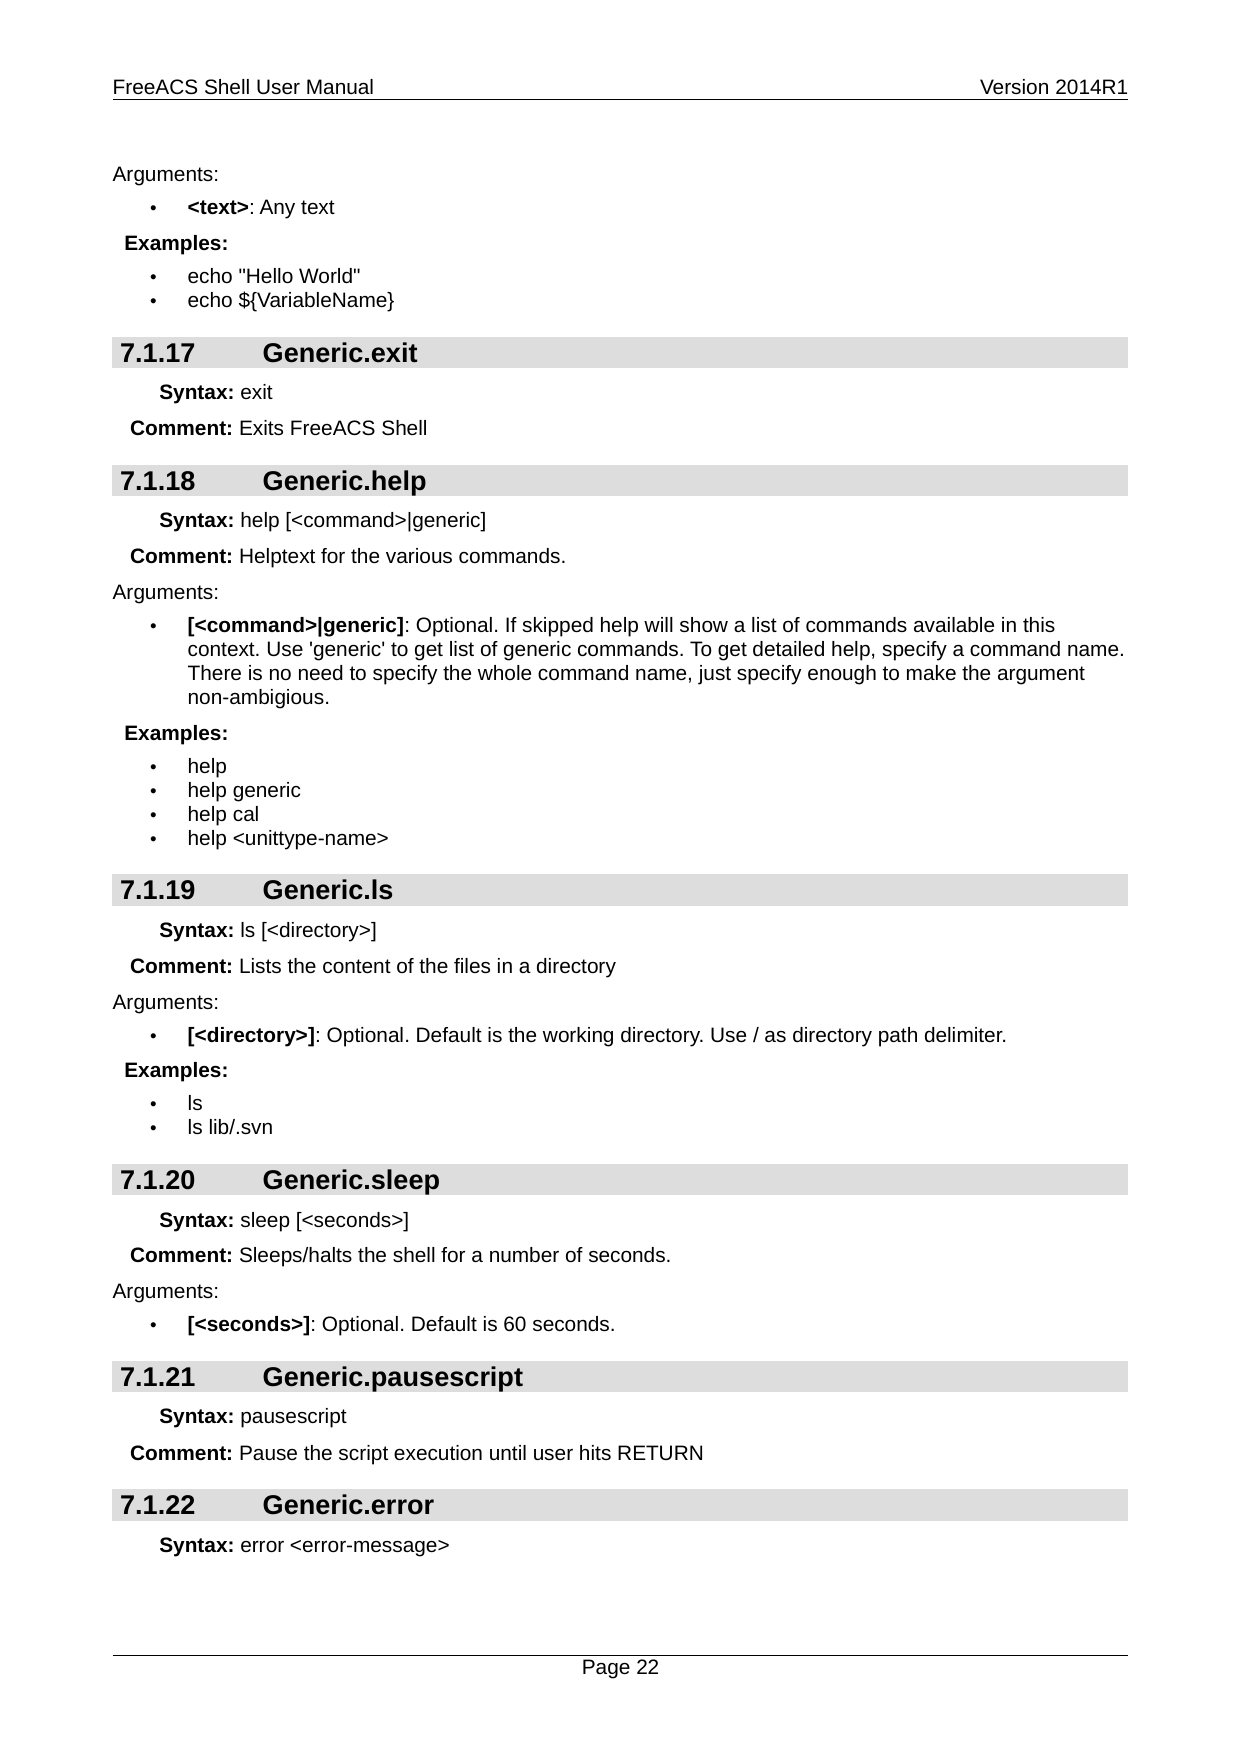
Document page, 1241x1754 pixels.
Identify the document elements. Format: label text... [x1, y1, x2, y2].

text Comment: Pause the script execution until user hits RETURN [112, 1440, 1128, 1464]
list ls [150, 1091, 1128, 1115]
text Arguments: [112, 1279, 1128, 1303]
subtitle Generic.pausescript [112, 1361, 1128, 1392]
list echo ${VariableName} [150, 288, 1128, 312]
list [<command>|generic]: Optional. If skipped help will show a list of commands available in this context. Use 'generic' to get list of generic commands. To get detailed help, specify a command name. There is no need to specify the whole command name, just specify enough to make the argument non-ambigious. [150, 613, 1128, 709]
list [<directory>]: Optional. Default is the working directory. Use / as directory path delimiter. [150, 1022, 1128, 1046]
text Examples: [112, 1058, 1128, 1082]
subtitle Generic.sleep [112, 1164, 1128, 1195]
text Syntax: error <error-message> [112, 1532, 1128, 1556]
text Arguments: [112, 580, 1128, 604]
list help <unittype-name> [150, 825, 1128, 849]
text Arguments: [112, 989, 1128, 1013]
text Syntax: exit [112, 380, 1128, 404]
text Comment: Exits FreeACS Shell [112, 416, 1128, 440]
text Syntax: sleep [<seconds>] [112, 1207, 1128, 1231]
list echo "Hello World" [150, 264, 1128, 288]
text Syntax: pausescript [112, 1404, 1128, 1428]
list help [150, 753, 1128, 777]
text Arguments: [112, 162, 1128, 186]
list ls lib/.svn [150, 1115, 1128, 1139]
text Comment: Helptext for the various commands. [112, 544, 1128, 568]
subtitle Generic.error [112, 1489, 1128, 1521]
subtitle Generic.ls [112, 874, 1128, 906]
list [<seconds>]: Optional. Default is 60 seconds. [150, 1312, 1128, 1336]
text Comment: Sleeps/halts the shell for a number of seconds. [112, 1243, 1128, 1267]
list help cal [150, 801, 1128, 825]
text Examples: [112, 231, 1128, 255]
text Examples: [112, 721, 1128, 744]
text Comment: Lists the content of the files in a directory [112, 953, 1128, 977]
text Syntax: help [<command>|generic] [112, 508, 1128, 532]
subtitle Generic.exit [112, 337, 1128, 368]
subtitle Generic.help [112, 465, 1128, 496]
list help generic [150, 777, 1128, 801]
list <text>: Any text [150, 195, 1128, 219]
text Syntax: ls [<directory>] [112, 918, 1128, 942]
